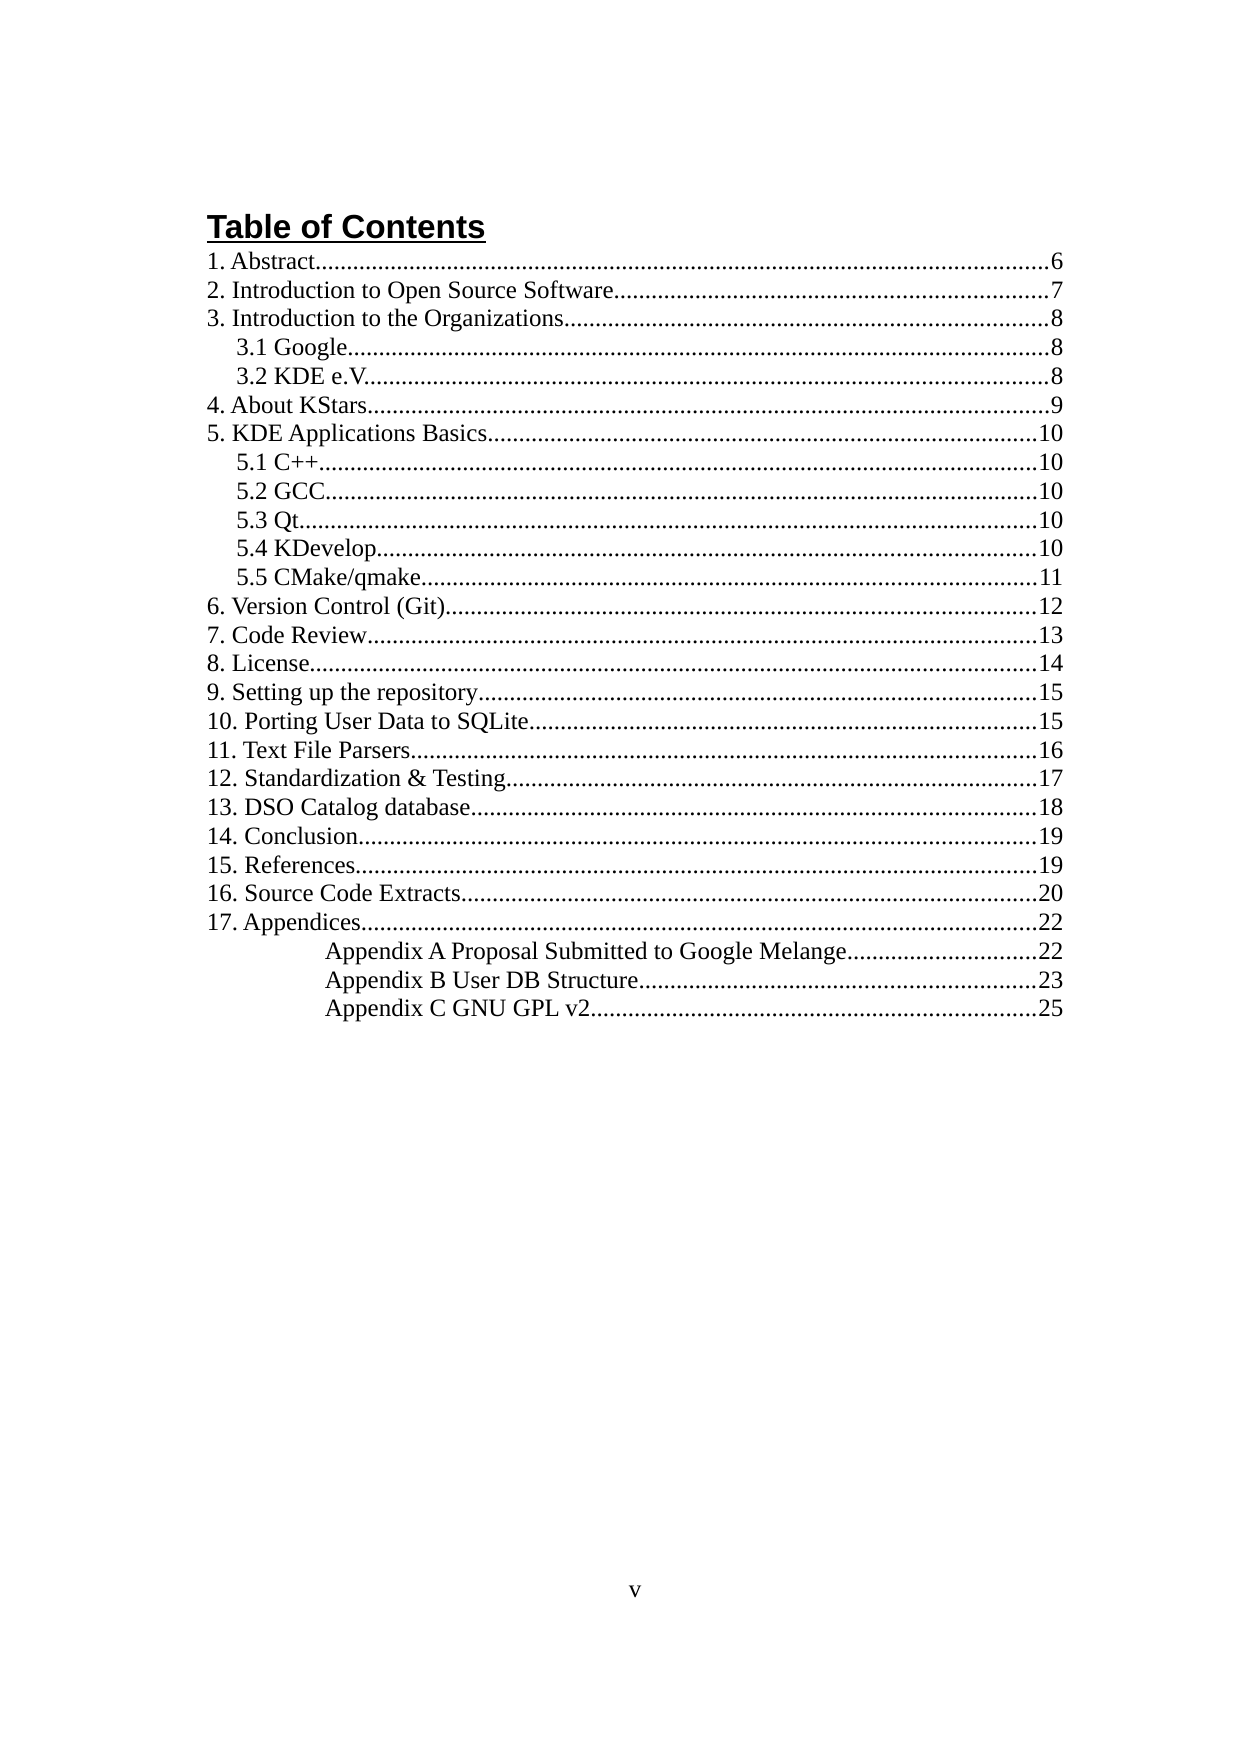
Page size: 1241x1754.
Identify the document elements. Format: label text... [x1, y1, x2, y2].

text 9. Setting up the repository 15 [207, 677, 1063, 706]
text 2. Introduction to Open Source Software 7 [207, 275, 1063, 303]
text 8. License 14 [207, 648, 1063, 677]
text 5.4 KDevelop 10 [236, 533, 1063, 562]
text 15. References 19 [207, 850, 1063, 878]
text Appendix C GNU GPL v2 25 [324, 993, 1063, 1022]
text 6. Version Control (Git) 12 [207, 591, 1063, 620]
text 3. Introduction to the Organizations 8 [207, 303, 1063, 332]
text 1. Abstract 6 [207, 246, 1063, 275]
text 5.1 C++ 10 [236, 447, 1063, 476]
text 5.2 GCC 10 [236, 476, 1063, 505]
text 5. KDE Applications Basics 10 [207, 418, 1063, 447]
text 13. DSO Catalog database 18 [207, 792, 1063, 821]
text 11. Text File Parsers 16 [207, 735, 1063, 763]
text Appendix B User DB Structure 23 [324, 965, 1063, 993]
text Appendix A Proposal Submitted to Google Melange 22 [324, 936, 1063, 965]
text 5.5 CMake/qmake 11 [236, 562, 1063, 591]
text 7. Code Review 13 [207, 620, 1063, 648]
text 4. About KStars 9 [207, 390, 1063, 418]
subtitle Table of Contents [207, 207, 1063, 246]
text 5.3 Qt 10 [236, 505, 1063, 533]
text 17. Appendices 22 [207, 907, 1063, 936]
text 3.2 KDE e.V. 8 [236, 361, 1063, 390]
text 14. Conclusion 19 [207, 821, 1063, 850]
text 16. Source Code Extracts 20 [207, 878, 1063, 907]
text 10. Porting User Data to SQLite 15 [207, 706, 1063, 735]
text 12. Standardization & Testing 17 [207, 763, 1063, 792]
text 3.1 Google 8 [236, 332, 1063, 361]
